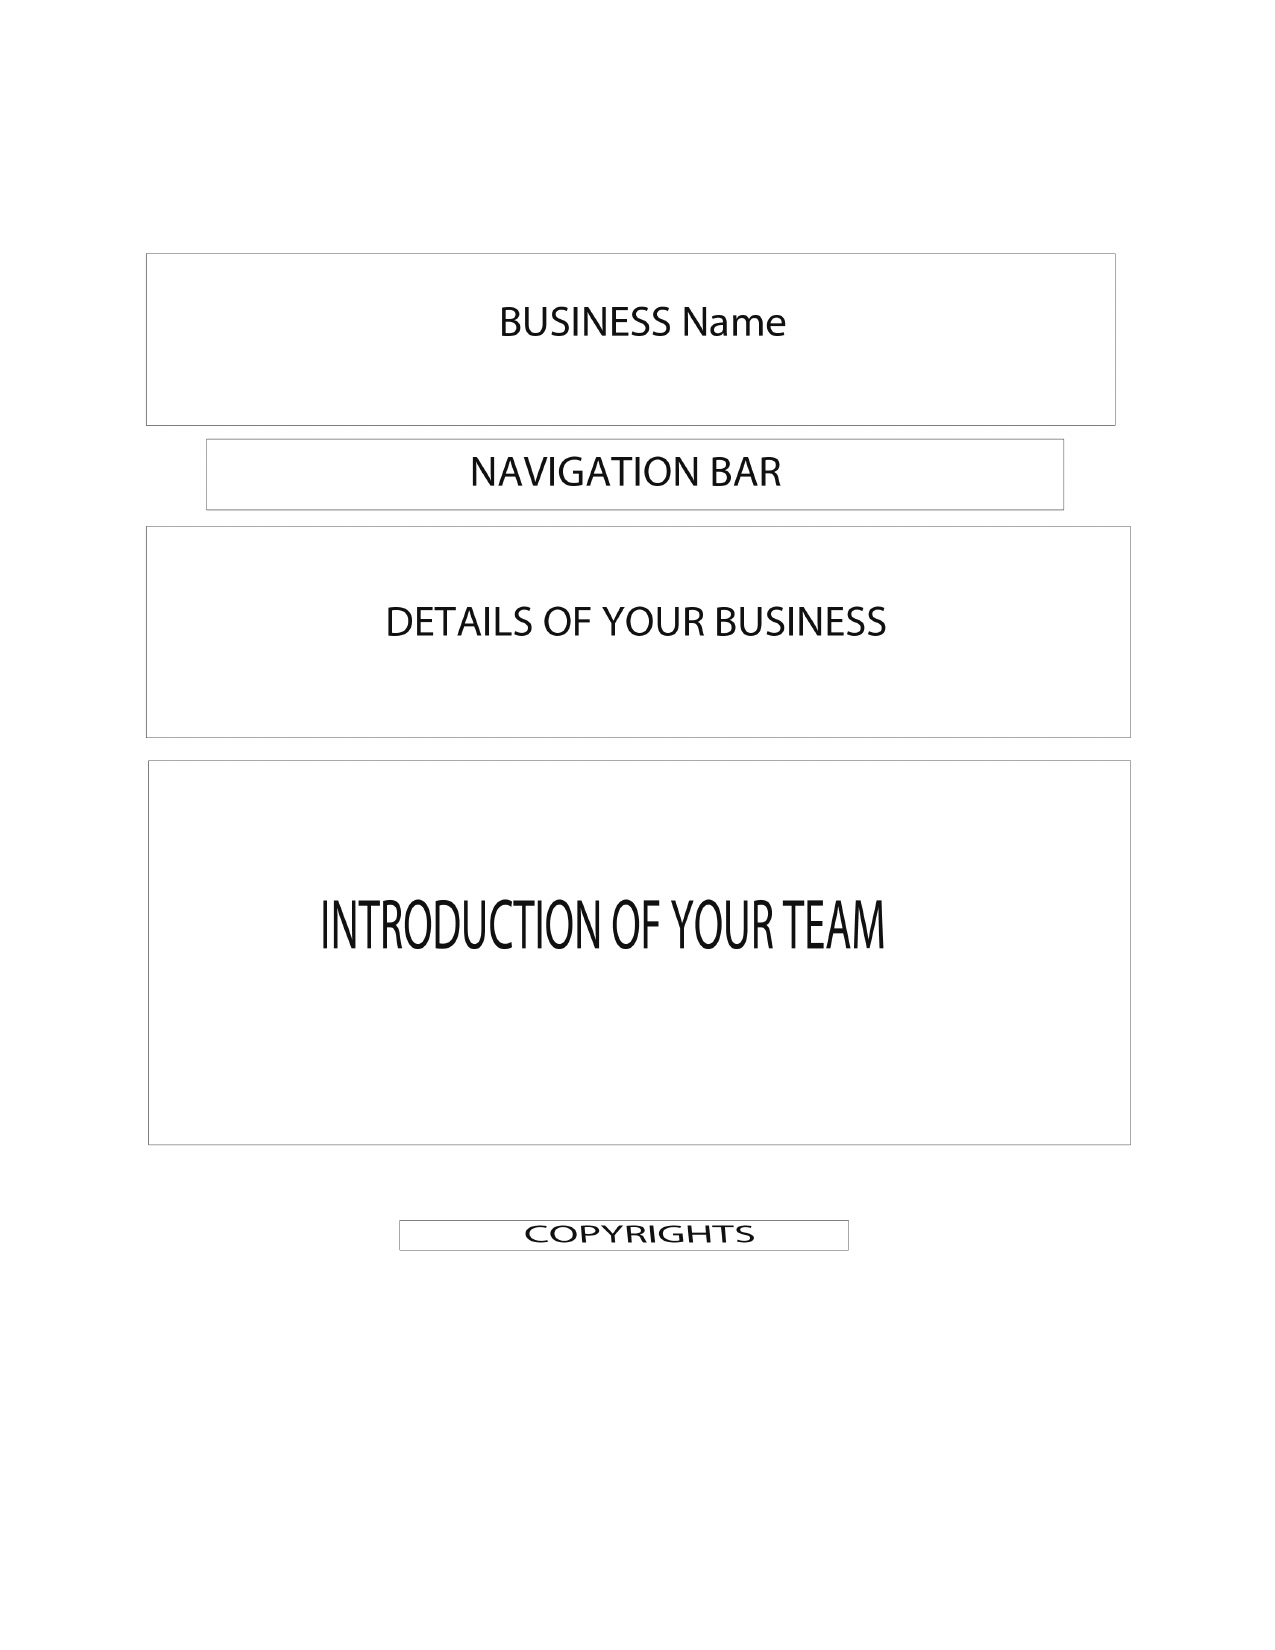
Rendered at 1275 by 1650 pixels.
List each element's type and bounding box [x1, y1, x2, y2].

picture [118, 233, 1157, 1265]
